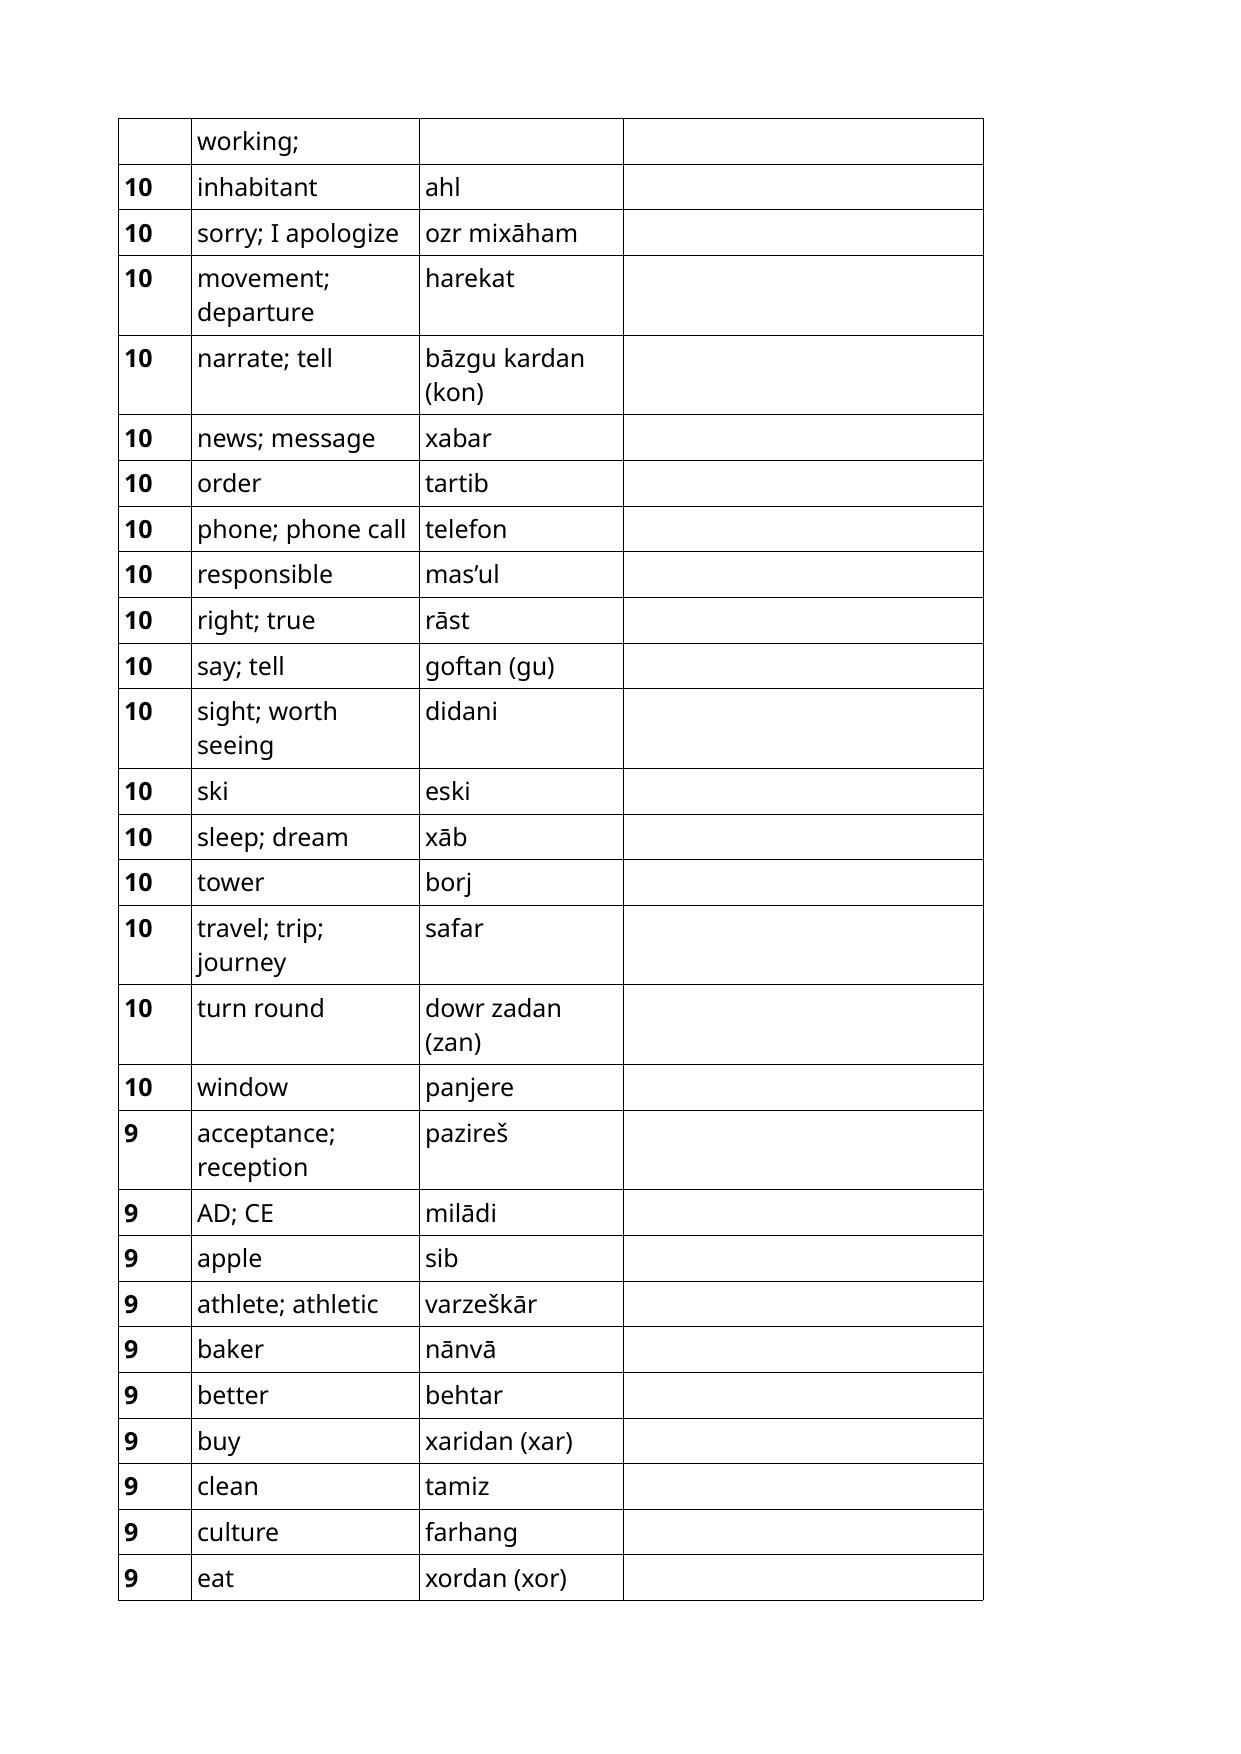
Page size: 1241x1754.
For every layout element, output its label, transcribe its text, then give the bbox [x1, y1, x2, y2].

table_cell [624, 1190, 983, 1235]
table_cell [624, 1111, 983, 1189]
table_cell sight; worth seeing [192, 689, 419, 768]
table_cell didani [420, 689, 623, 768]
table_cell mas’ul [420, 552, 623, 597]
table_cell safar [420, 906, 623, 984]
table_cell ozr mixāham [420, 210, 623, 255]
table_cell [624, 256, 983, 335]
table_cell 10 [119, 644, 191, 688]
table_cell [624, 1510, 983, 1554]
table_cell 9 [119, 1464, 191, 1509]
table_cell dowr zadan (zan) [420, 985, 623, 1064]
table_cell tower [192, 860, 419, 905]
table_cell turn round [192, 985, 419, 1064]
table_cell [624, 336, 983, 414]
table_cell 9 [119, 1510, 191, 1554]
table_cell [624, 165, 983, 209]
table_cell phone; phone call [192, 507, 419, 551]
table_cell 9 [119, 1555, 191, 1600]
table_cell [624, 689, 983, 768]
table_cell window [192, 1065, 419, 1110]
table_cell xordan (xor) [420, 1555, 623, 1600]
table_cell [624, 415, 983, 460]
table_cell nānvā [420, 1327, 623, 1372]
table_cell ski [192, 769, 419, 813]
table_cell AD; CE [192, 1190, 419, 1235]
table_cell bāzgu kardan (kon) [420, 336, 623, 414]
table_cell eski [420, 769, 623, 813]
table_cell 10 [119, 415, 191, 460]
table_cell [624, 906, 983, 984]
table_cell 10 [119, 769, 191, 813]
table_cell order [192, 461, 419, 506]
table_cell pazireš [420, 1111, 623, 1189]
table_cell sleep; dream [192, 815, 419, 859]
table_cell milādi [420, 1190, 623, 1235]
table_cell xāb [420, 815, 623, 859]
table_cell [119, 119, 191, 164]
table_cell [624, 552, 983, 597]
table_cell 10 [119, 256, 191, 335]
table_cell say; tell [192, 644, 419, 688]
table_cell 10 [119, 507, 191, 551]
table_cell tamiz [420, 1464, 623, 1509]
table_cell 9 [119, 1190, 191, 1235]
table_cell culture [192, 1510, 419, 1554]
table_cell [624, 598, 983, 642]
table_cell acceptance; reception [192, 1111, 419, 1189]
table_cell buy [192, 1419, 419, 1463]
table_cell [624, 1065, 983, 1110]
table_cell apple [192, 1236, 419, 1281]
table_cell 10 [119, 336, 191, 414]
table_cell narrate; tell [192, 336, 419, 414]
table_cell 10 [119, 598, 191, 642]
table_cell news; message [192, 415, 419, 460]
table_cell 9 [119, 1373, 191, 1417]
table_cell [624, 985, 983, 1064]
table_cell 10 [119, 815, 191, 859]
table_cell ahl [420, 165, 623, 209]
table_cell 10 [119, 689, 191, 768]
table_cell eat [192, 1555, 419, 1600]
table_cell 9 [119, 1236, 191, 1281]
table_cell 10 [119, 165, 191, 209]
table_cell 10 [119, 860, 191, 905]
table_cell [624, 644, 983, 688]
table_cell [624, 461, 983, 506]
table_cell 9 [119, 1419, 191, 1463]
table_cell 10 [119, 985, 191, 1064]
table_cell 9 [119, 1111, 191, 1189]
table_cell inhabitant [192, 165, 419, 209]
table_cell panjere [420, 1065, 623, 1110]
table_cell [624, 1464, 983, 1509]
table_cell rāst [420, 598, 623, 642]
table_cell xaridan (xar) [420, 1419, 623, 1463]
table_cell right; true [192, 598, 419, 642]
table_cell 10 [119, 210, 191, 255]
table_cell 10 [119, 552, 191, 597]
table_cell working; [192, 119, 419, 164]
table_cell movement; departure [192, 256, 419, 335]
table_cell [624, 769, 983, 813]
table_cell [624, 1555, 983, 1600]
table_cell [624, 507, 983, 551]
table_cell 10 [119, 906, 191, 984]
table_cell responsible [192, 552, 419, 597]
table_cell goftan (gu) [420, 644, 623, 688]
table_cell athlete; athletic [192, 1282, 419, 1326]
table_cell [624, 1282, 983, 1326]
table_cell 9 [119, 1282, 191, 1326]
table_cell farhang [420, 1510, 623, 1554]
table_cell [624, 1236, 983, 1281]
table_cell [624, 1373, 983, 1417]
table_cell baker [192, 1327, 419, 1372]
table_cell better [192, 1373, 419, 1417]
table_cell [624, 210, 983, 255]
table_cell xabar [420, 415, 623, 460]
table_cell sorry; I apologize [192, 210, 419, 255]
table_cell clean [192, 1464, 419, 1509]
table_cell [624, 815, 983, 859]
table_cell 10 [119, 461, 191, 506]
table_cell [624, 860, 983, 905]
table_cell varzeškār [420, 1282, 623, 1326]
table_cell [624, 119, 983, 164]
table_cell 9 [119, 1327, 191, 1372]
table_cell borj [420, 860, 623, 905]
table_cell [420, 119, 623, 164]
table_cell [624, 1327, 983, 1372]
table_cell telefon [420, 507, 623, 551]
table_cell harekat [420, 256, 623, 335]
table_cell travel; trip; journey [192, 906, 419, 984]
table_cell tartib [420, 461, 623, 506]
table_cell [624, 1419, 983, 1463]
table_cell 10 [119, 1065, 191, 1110]
table_cell sib [420, 1236, 623, 1281]
table_cell behtar [420, 1373, 623, 1417]
